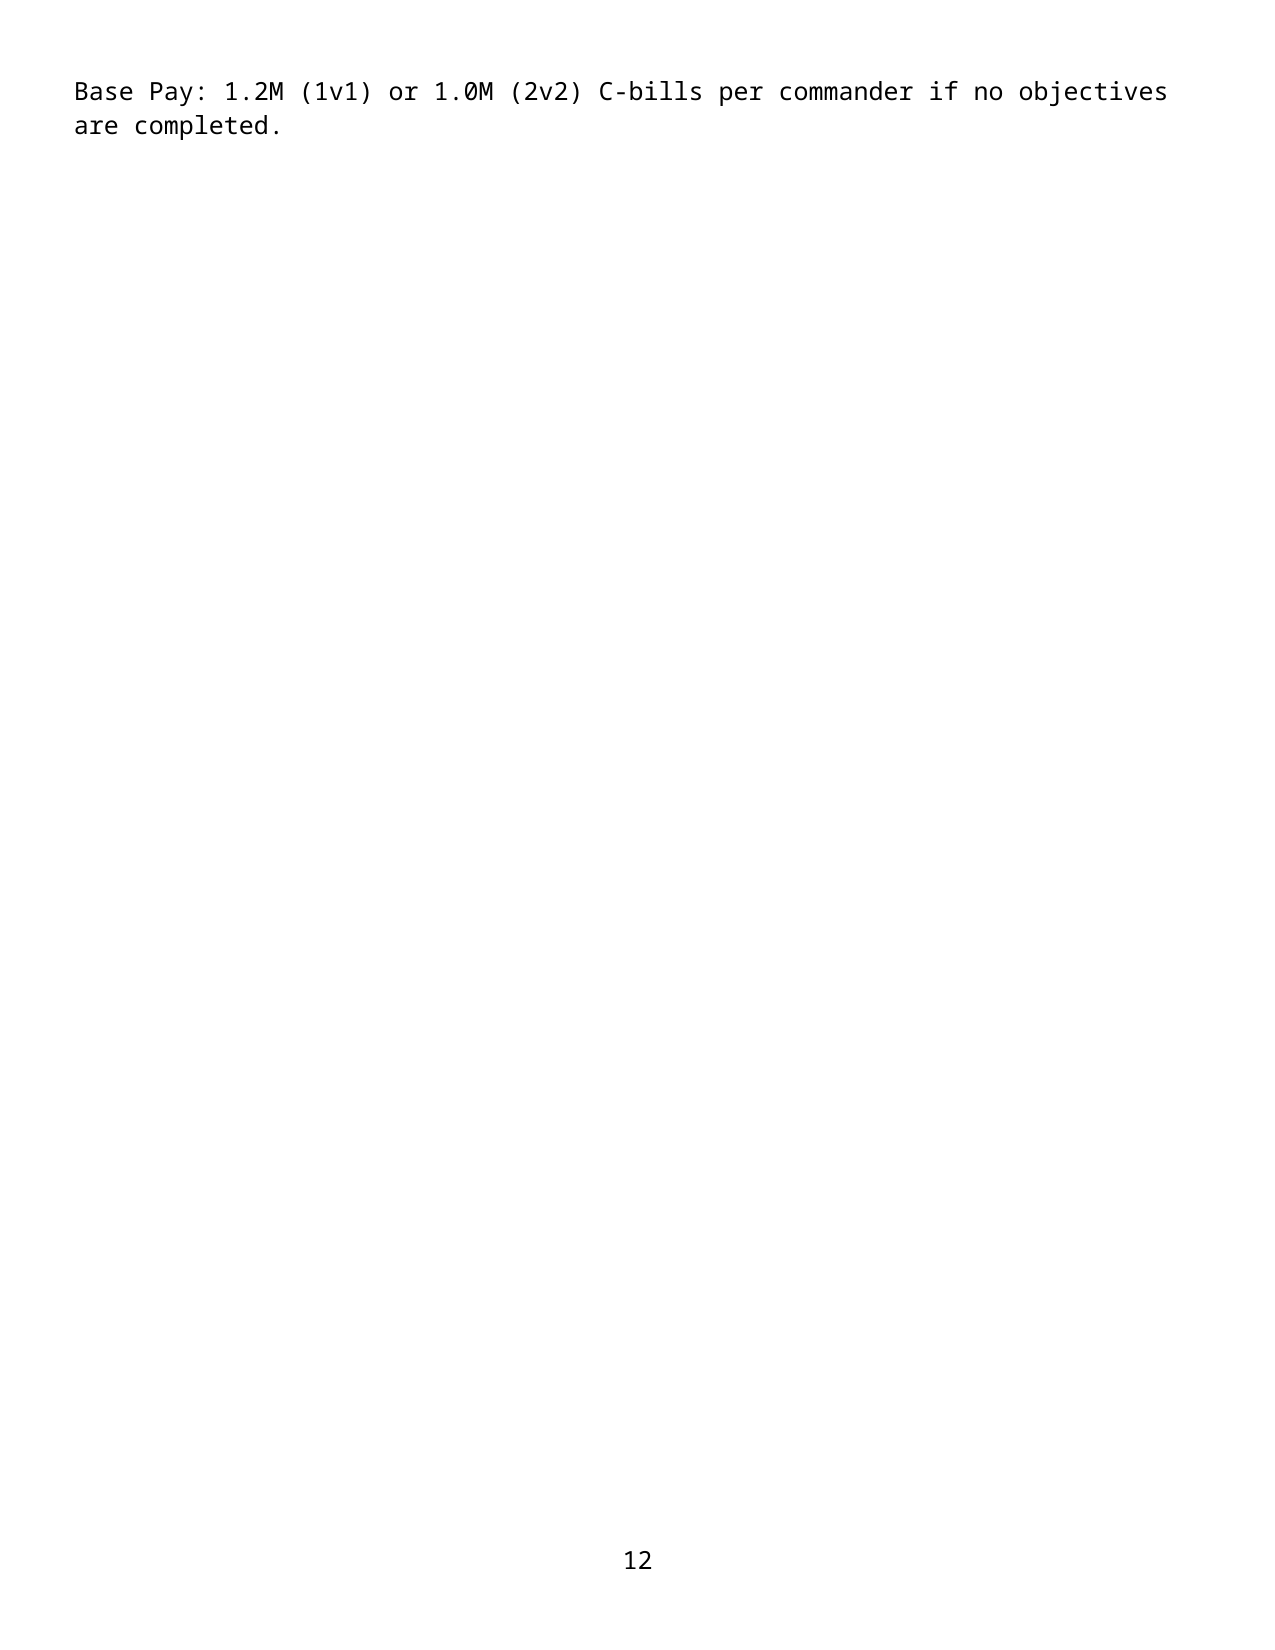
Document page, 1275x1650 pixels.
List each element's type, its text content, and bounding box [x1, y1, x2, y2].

text Base Pay: 1.2M (1v1) or 1.0M (2v2) C-bills per commander if no objectives are completed. [73, 73, 1201, 142]
